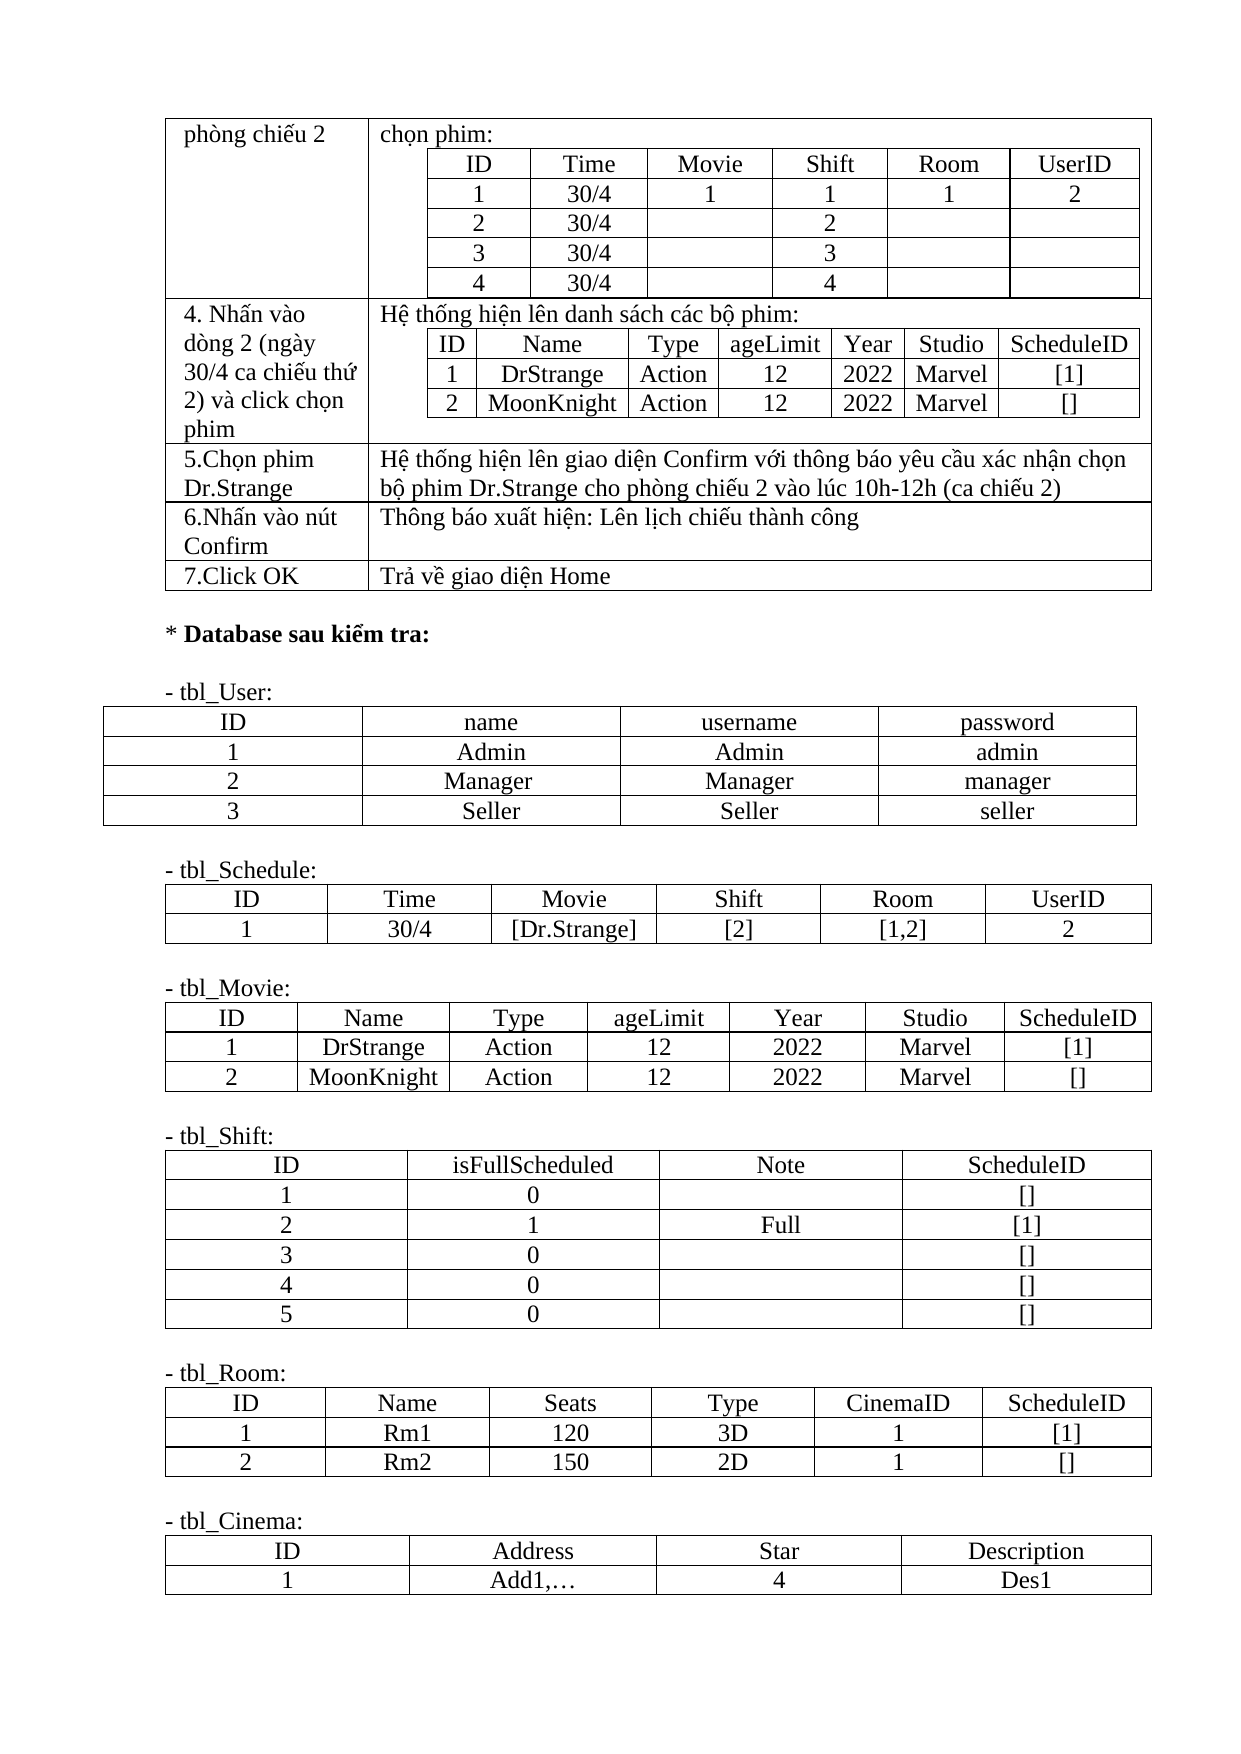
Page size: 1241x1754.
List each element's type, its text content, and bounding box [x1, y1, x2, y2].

table_cell [660, 1300, 902, 1328]
table_cell 1 [815, 1448, 982, 1476]
table_cell 7.Click OK [166, 561, 368, 590]
table_cell 4 [166, 1270, 407, 1298]
table_cell 4 [657, 1566, 901, 1594]
table_cell Manager [621, 766, 878, 795]
table_cell 2022 [730, 1033, 865, 1061]
table_header Name [326, 1388, 489, 1417]
table_header ID [428, 329, 476, 358]
table_cell admin [879, 737, 1136, 765]
table_cell Seller [363, 796, 620, 825]
table_header ageLimit [719, 329, 831, 358]
table_cell 2022 [832, 389, 904, 417]
table_cell 2 [428, 389, 476, 417]
table_header Note [660, 1151, 902, 1179]
table_cell 30/4 [531, 268, 647, 297]
table_cell Trả về giao diện Home [369, 561, 1151, 590]
table_cell [660, 1240, 902, 1269]
table_cell Rm2 [326, 1448, 489, 1476]
table_cell 4 [773, 268, 887, 297]
table_header ScheduleID [983, 1388, 1151, 1417]
list - tbl_Shift: [165, 1121, 1122, 1149]
table_header Year [832, 329, 904, 358]
table_cell 1 [815, 1418, 982, 1446]
table_cell 0 [408, 1300, 659, 1328]
table_header Time [531, 149, 647, 178]
table_header UserID [1011, 149, 1139, 178]
table_cell [] [999, 389, 1139, 417]
table_header ID [166, 1388, 325, 1417]
table_cell [Dr.Strange] [492, 914, 656, 943]
table_cell 5.Chọn phim Dr.Strange [166, 444, 368, 501]
table_cell 1 [428, 359, 476, 387]
table_header ID [166, 885, 327, 913]
table_header Address [410, 1536, 656, 1564]
table_header name [363, 707, 620, 736]
table_cell Action [629, 359, 718, 387]
table_header Studio [905, 329, 998, 358]
table_cell 1 [166, 1418, 325, 1446]
table_cell Admin [363, 737, 620, 765]
table_cell Action [450, 1033, 587, 1061]
table_cell [648, 238, 772, 267]
table_header Type [629, 329, 718, 358]
table_cell 12 [719, 359, 831, 387]
table_cell [1] [1005, 1033, 1151, 1061]
table_cell 12 [588, 1062, 729, 1091]
table_header ScheduleID [1005, 1003, 1151, 1031]
table_cell [1011, 268, 1139, 297]
table_cell [888, 268, 1009, 297]
table_header username [621, 707, 878, 736]
table_header CinemaID [815, 1388, 982, 1417]
table_cell Marvel [866, 1062, 1004, 1091]
table_cell 2 [986, 914, 1151, 943]
table_cell Marvel [905, 359, 998, 387]
table_cell 12 [588, 1033, 729, 1061]
table_header Movie [492, 885, 656, 913]
table_header ID [166, 1536, 409, 1564]
table_header isFullScheduled [408, 1151, 659, 1179]
table_header Year [730, 1003, 865, 1031]
table_header Type [450, 1003, 587, 1031]
table_cell 2 [104, 766, 362, 795]
table_cell 6.Nhấn vào nút Confirm [166, 503, 368, 560]
table_header UserID [986, 885, 1151, 913]
table_cell 150 [490, 1448, 651, 1476]
table_cell DrStrange [298, 1033, 449, 1061]
table_header ScheduleID [903, 1151, 1151, 1179]
table_cell Hệ thống hiện lên giao diện Confirm với thông báo yêu cầu xác nhận chọn bộ phim Dr.Strange cho phòng chiếu 2 vào lúc 10h-12h (ca chiếu 2) [369, 444, 1151, 501]
table_cell 2 [166, 1210, 407, 1239]
table_cell 30/4 [531, 209, 647, 237]
table_cell 2 [166, 1448, 325, 1476]
table_cell [1011, 209, 1139, 237]
table_cell 30/4 [531, 179, 647, 207]
table_cell [888, 238, 1009, 267]
table_cell [1011, 238, 1139, 267]
list - tbl_User: [165, 677, 1122, 706]
table_cell 2022 [730, 1062, 865, 1091]
table_header Seats [490, 1388, 651, 1417]
list - tbl_Movie: [165, 973, 1122, 1002]
table_cell 1 [166, 914, 327, 943]
table_cell Marvel [905, 389, 998, 417]
table_cell [1] [903, 1210, 1151, 1239]
table_cell 1 [408, 1210, 659, 1239]
table_cell 0 [408, 1270, 659, 1298]
table_cell Marvel [866, 1033, 1004, 1061]
table_cell 30/4 [531, 238, 647, 267]
table_cell [] [903, 1240, 1151, 1269]
table_cell [2] [657, 914, 820, 943]
table_cell Des1 [902, 1566, 1151, 1594]
table_cell seller [879, 796, 1136, 825]
table_cell 5 [166, 1300, 407, 1328]
table_cell 2022 [832, 359, 904, 387]
table_header Room [821, 885, 985, 913]
table_cell Add1,… [410, 1566, 656, 1594]
table_header Studio [866, 1003, 1004, 1031]
table_header Movie [648, 149, 772, 178]
list - tbl_Room: [165, 1358, 1122, 1387]
table_cell 2 [428, 209, 530, 237]
table_header password [879, 707, 1136, 736]
table_cell [888, 209, 1009, 237]
table_cell [1] [999, 359, 1139, 387]
table_header ID [428, 149, 530, 178]
table_cell 3 [104, 796, 362, 825]
table_cell 3D [652, 1418, 814, 1446]
table_header ID [104, 707, 362, 736]
list * Database sau kiểm tra: [165, 619, 1122, 648]
table_cell Rm1 [326, 1418, 489, 1446]
table_header ScheduleID [999, 329, 1139, 358]
table_cell 4 [428, 268, 530, 297]
table_cell [660, 1270, 902, 1298]
table_cell Seller [621, 796, 878, 825]
table_cell 1 [104, 737, 362, 765]
table_cell 12 [719, 389, 831, 417]
table_cell MoonKnight [477, 389, 628, 417]
table_cell Thông báo xuất hiện: Lên lịch chiếu thành công [369, 503, 1151, 560]
table_header Room [888, 149, 1009, 178]
table_cell MoonKnight [298, 1062, 449, 1091]
table_cell 1 [428, 179, 530, 207]
table_cell 3 [166, 1240, 407, 1269]
table_cell 1 [648, 179, 772, 207]
table_cell 2 [773, 209, 887, 237]
table_cell chọn phim: [369, 119, 1151, 298]
table_header Type [652, 1388, 814, 1417]
table_cell 2D [652, 1448, 814, 1476]
table_cell 1 [888, 179, 1009, 207]
table_cell Admin [621, 737, 878, 765]
table_cell [] [903, 1270, 1151, 1298]
table_cell [] [1005, 1062, 1151, 1091]
table_cell Hệ thống hiện lên danh sách các bộ phim: [369, 299, 1151, 443]
table_cell Action [629, 389, 718, 417]
table_cell 2 [1011, 179, 1139, 207]
table_header Name [477, 329, 628, 358]
table_cell Action [450, 1062, 587, 1091]
table_cell [660, 1180, 902, 1209]
table_cell [] [903, 1300, 1151, 1328]
table_cell 3 [773, 238, 887, 267]
table_header Shift [773, 149, 887, 178]
table_cell 30/4 [328, 914, 491, 943]
table_header Time [328, 885, 491, 913]
table_header Star [657, 1536, 901, 1564]
table_header ageLimit [588, 1003, 729, 1031]
table_header Shift [657, 885, 820, 913]
table_header Description [902, 1536, 1151, 1564]
table_header ID [166, 1151, 407, 1179]
table_cell [648, 268, 772, 297]
table_cell [1] [983, 1418, 1151, 1446]
table_cell 0 [408, 1240, 659, 1269]
table_header ID [166, 1003, 297, 1031]
table_cell [1,2] [821, 914, 985, 943]
table_cell 2 [166, 1062, 297, 1091]
table_cell [648, 209, 772, 237]
table_cell Manager [363, 766, 620, 795]
table_cell [] [903, 1180, 1151, 1209]
table_cell phòng chiếu 2 [166, 119, 368, 298]
table_cell manager [879, 766, 1136, 795]
table_cell 120 [490, 1418, 651, 1446]
table_cell Full [660, 1210, 902, 1239]
table_cell DrStrange [477, 359, 628, 387]
table_cell 1 [773, 179, 887, 207]
table_cell 1 [166, 1033, 297, 1061]
list - tbl_Schedule: [165, 855, 1122, 883]
table_cell [] [983, 1448, 1151, 1476]
table_cell 1 [166, 1180, 407, 1209]
table_cell 4. Nhấn vào dòng 2 (ngày 30/4 ca chiếu thứ 2) và click chọn phim [166, 299, 368, 443]
list - tbl_Cinema: [165, 1506, 1122, 1535]
table_cell 1 [166, 1566, 409, 1594]
table_cell 0 [408, 1180, 659, 1209]
table_cell 3 [428, 238, 530, 267]
table_header Name [298, 1003, 449, 1031]
